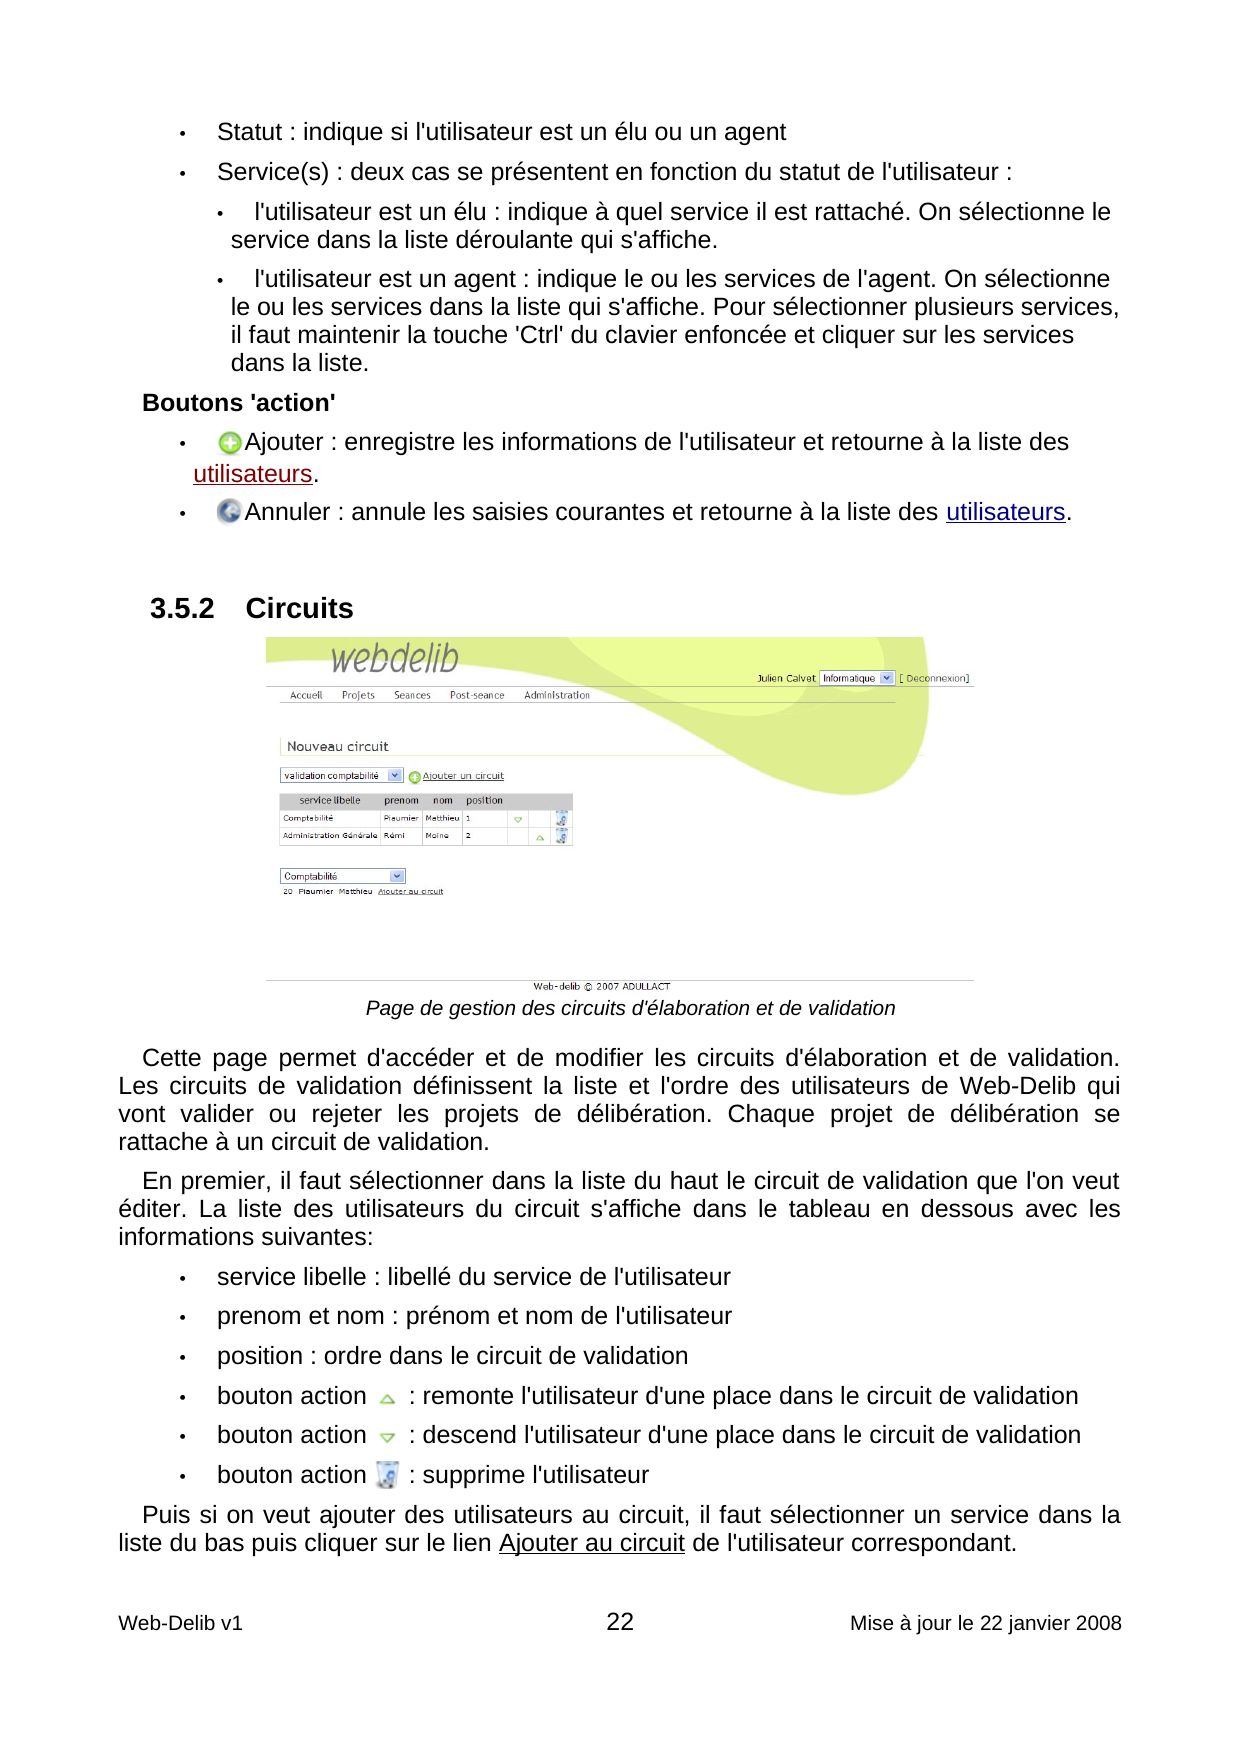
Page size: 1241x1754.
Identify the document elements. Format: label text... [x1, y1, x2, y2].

list service libelle : libellé du service de l'utilisateur [156, 1262, 1122, 1290]
list position : ordre dans le circuit de validation [156, 1342, 1122, 1370]
picture [373, 1381, 402, 1410]
picture [265, 637, 975, 997]
text Page de gestion des circuits d'élaboration et de validation [118, 649, 1122, 1020]
subtitle Circuits [118, 592, 1122, 624]
list bouton action [156, 1421, 373, 1449]
list Statut : indique si l'utilisateur est un élu ou un agent [156, 118, 1122, 146]
list bouton action [156, 1461, 373, 1489]
list Service(s) : deux cas se présentent en fonction du statut de l'utilisateur : [156, 158, 1122, 186]
picture [216, 498, 245, 527]
list bouton action [156, 1382, 373, 1409]
picture [216, 429, 245, 457]
text Boutons 'action' [118, 388, 1122, 416]
list l'utilisateur est un élu : indique à quel service il est rattaché. On sélectionne le service dans la liste déroulante qui s'affiche. [193, 197, 1122, 253]
list : descend l'utilisateur d'une place dans le circuit de validation [402, 1421, 1122, 1449]
list Annuler : annule les saisies courantes et retourne à la liste des utilisateurs. [156, 498, 216, 527]
text En premier, il faut sélectionner dans la liste du haut le circuit de validation que l'on veut éditer. La liste des utilisateurs du circuit s'affiche dans le tableau en dessous avec les informations suivantes: [118, 1167, 1122, 1251]
list Ajouter : enregistre les informations de l'utilisateur et retourne à la liste des utilisateurs. [156, 428, 1122, 486]
text Cette page permet d'accéder et de modifier les circuits d'élaboration et de validation. Les circuits de validation définissent la liste et l'ordre des utilisateurs de Web-Delib qui vont valider ou rejeter les projets de délibération. Chaque projet de délibération se rattache à un circuit de validation. [118, 1043, 1122, 1155]
list : remonte l'utilisateur d'une place dans le circuit de validation [402, 1382, 1122, 1409]
picture [373, 1421, 402, 1449]
list Annuler : annule les saisies courantes et retourne à la liste des utilisateurs. [245, 498, 1122, 527]
list : supprime l'utilisateur [402, 1461, 1122, 1489]
list prenom et nom : prénom et nom de l'utilisateur [156, 1302, 1122, 1330]
text Puis si on veut ajouter des utilisateurs au circuit, il faut sélectionner un service dans la liste du bas puis cliquer sur le lien Ajouter au circuit de l'utilisateur correspondant. [118, 1501, 1122, 1556]
picture [373, 1461, 402, 1489]
list l'utilisateur est un agent : indique le ou les services de l'agent. On sélectionne le ou les services dans la liste qui s'affiche. Pour sélectionner plusieurs services, il faut maintenir la touche 'Ctrl' du clavier enfoncée et cliquer sur les services dans la liste. [193, 265, 1122, 377]
